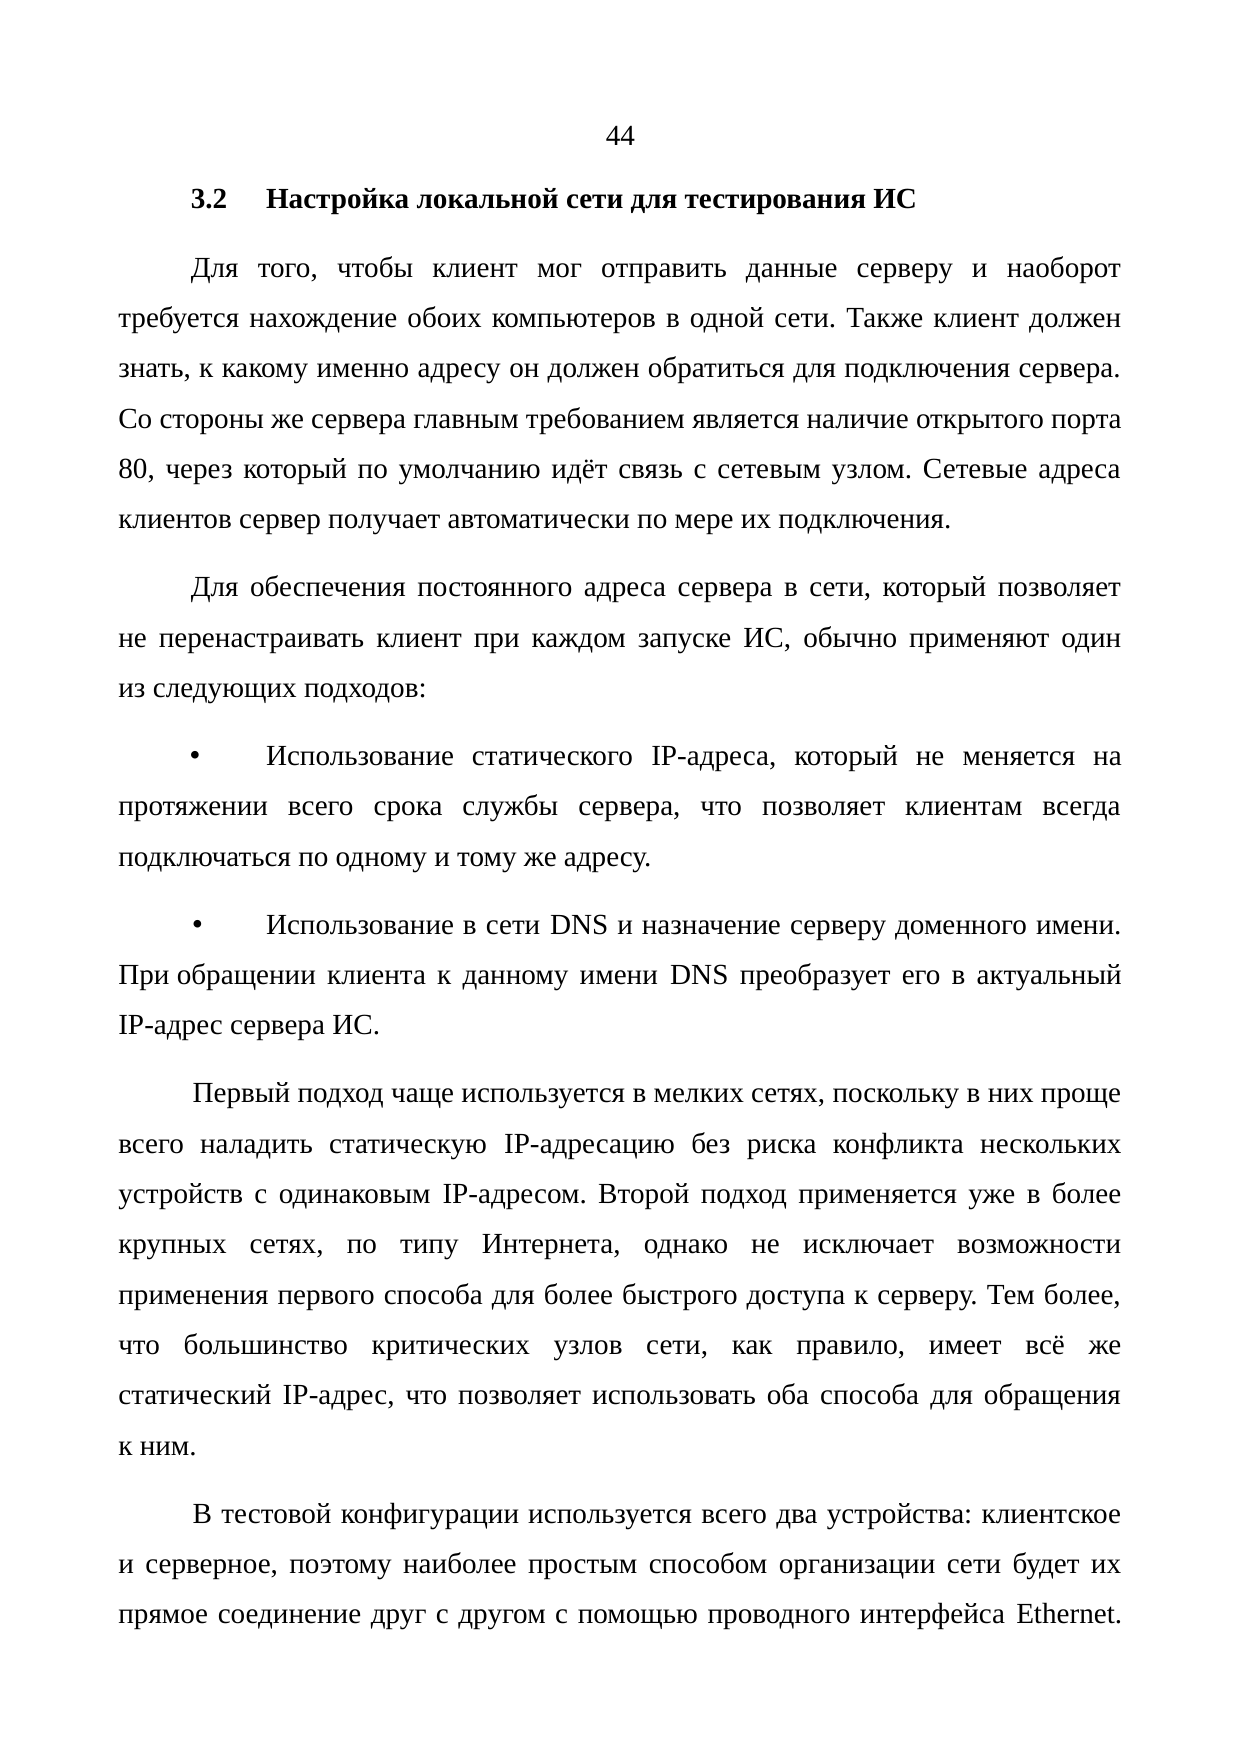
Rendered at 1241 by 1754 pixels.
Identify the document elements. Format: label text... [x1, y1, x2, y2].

text Для обеспечения постоянного адреса сервера в сети, который позволяет не перенастраивать клиент при каждом запуске ИС, обычно применяют один из следующих подходов: [118, 569, 1122, 703]
subtitle Настройка локальной сети для тестирования ИС [118, 181, 1122, 215]
list Использование в сети DNS и назначение серверу доменного имени. При обращении клиента к данному имени DNS преобразует его в актуальный IP‑адрес сервера ИС. [118, 907, 1122, 1041]
list Использование статического IP-адреса, который не меняется на протяжении всего срока службы сервера, что позволяет клиентам всегда подключаться по одному и тому же адресу. [118, 738, 1122, 872]
text В тестовой конфигурации используется всего два устройства: клиентское и серверное, поэтому наиболее простым способом организации сети будет их прямое соединение друг с другом с помощью проводного интерфейса Ethernet. [118, 1496, 1122, 1630]
text Первый подход чаще используется в мелких сетях, поскольку в них проще всего наладить статическую IP-адресацию без риска конфликта нескольких устройств с одинаковым IP-адресом. Второй подход применяется уже в более крупных сетях, по типу Интернета, однако не исключает возможности применения первого способа для более быстрого доступа к серверу. Тем более, что большинство критических узлов сети, как правило, имеет всё же статический IP‑адрес, что позволяет использовать оба способа для обращения к ним. [118, 1076, 1122, 1461]
text Для того, чтобы клиент мог отправить данные серверу и наоборот требуется нахождение обоих компьютеров в одной сети. Также клиент должен знать, к какому именно адресу он должен обратиться для подключения сервера. Со стороны же сервера главным требованием является наличие открытого порта 80, через который по умолчанию идёт связь с сетевым узлом. Сетевые адреса клиентов сервер получает автоматически по мере их подключения. [118, 250, 1122, 535]
